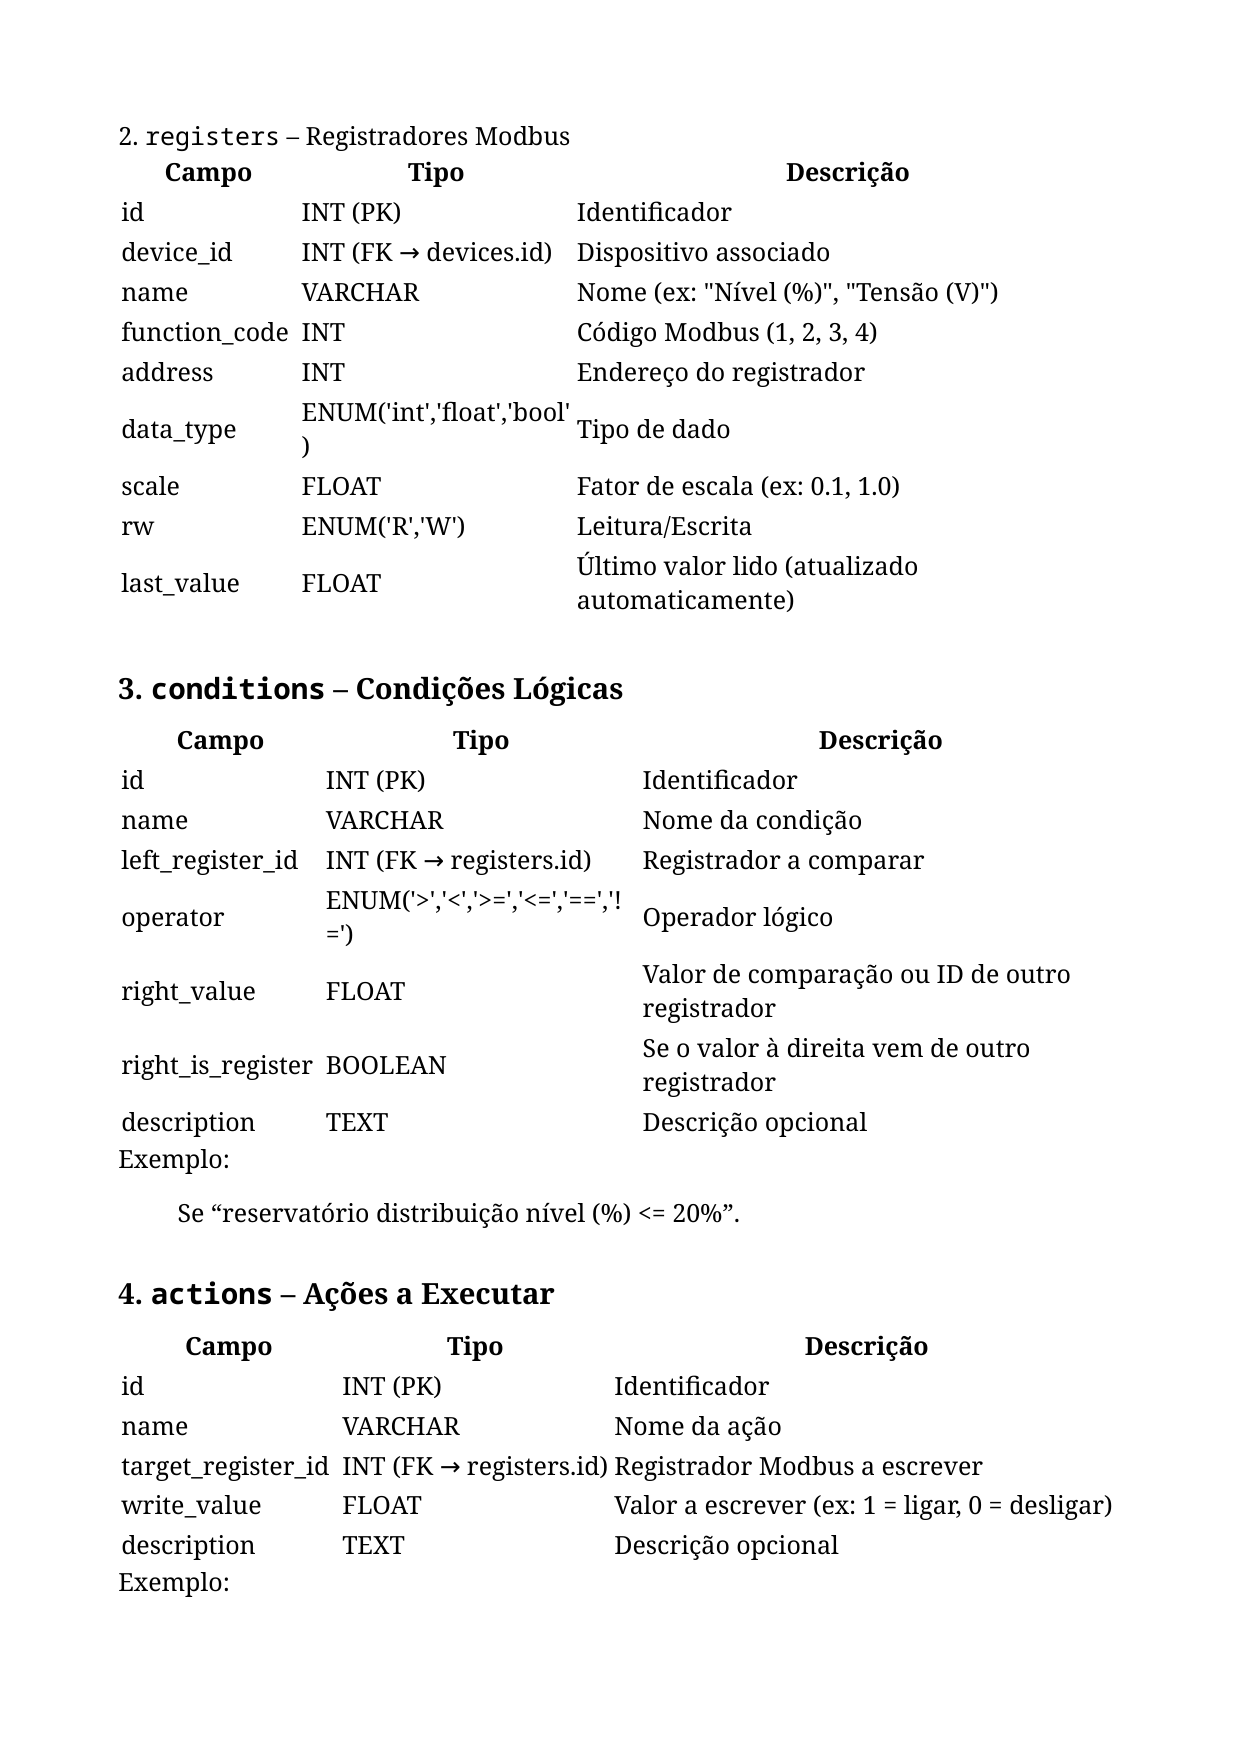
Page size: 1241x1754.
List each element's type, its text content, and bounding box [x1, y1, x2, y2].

table_cell id [118, 1365, 339, 1405]
table_cell Fator de escala (ex: 0.1, 1.0) [574, 466, 1122, 505]
table_cell Código Modbus (1, 2, 3, 4) [574, 312, 1122, 352]
table_cell FLOAT [323, 954, 639, 1028]
table_cell right_is_register [118, 1028, 323, 1102]
table_cell FLOAT [299, 466, 574, 505]
table_cell VARCHAR [299, 272, 574, 312]
table_header Campo [118, 1326, 339, 1365]
table_cell id [118, 192, 298, 232]
table_cell name [118, 272, 298, 312]
table_cell Se o valor à direita vem de outro registrador [640, 1028, 1122, 1102]
table_cell scale [118, 466, 298, 505]
table_cell Nome da condição [640, 800, 1122, 840]
table_header Descrição [574, 152, 1122, 192]
table_header Descrição [640, 720, 1122, 760]
table_cell TEXT [339, 1525, 611, 1565]
table_header Tipo [339, 1326, 611, 1365]
table_cell FLOAT [339, 1485, 611, 1525]
table_header Tipo [323, 720, 639, 760]
table_cell ENUM('int','float','bool') [299, 392, 574, 466]
table_cell INT (FK → devices.id) [299, 232, 574, 272]
table_cell name [118, 800, 323, 840]
table_cell BOOLEAN [323, 1028, 639, 1102]
table_cell description [118, 1525, 339, 1565]
table_cell Registrador Modbus a escrever [611, 1445, 1122, 1485]
table_cell Identificador [611, 1365, 1122, 1405]
table_cell Identificador [640, 760, 1122, 800]
table_cell function_code [118, 312, 298, 352]
table_cell id [118, 760, 323, 800]
table_cell INT (FK → registers.id) [323, 840, 639, 880]
table_cell ENUM('>','<','>=','<=','==','!=') [323, 880, 639, 954]
table_cell TEXT [323, 1102, 639, 1141]
table_cell INT [299, 352, 574, 392]
table_cell Leitura/Escrita [574, 505, 1122, 545]
text 2. registers – Registradores Modbus [118, 118, 1122, 152]
table_cell Endereço do registrador [574, 352, 1122, 392]
table_header Campo [118, 152, 298, 192]
table_cell Registrador a comparar [640, 840, 1122, 880]
table_header Campo [118, 720, 323, 760]
table_cell device_id [118, 232, 298, 272]
table_header Tipo [299, 152, 574, 192]
table_cell target_register_id [118, 1445, 339, 1485]
table_cell FLOAT [299, 545, 574, 619]
table_cell Nome (ex: "Nível (%)", "Tensão (V)") [574, 272, 1122, 312]
table_cell Valor a escrever (ex: 1 = ligar, 0 = desligar) [611, 1485, 1122, 1525]
table_cell description [118, 1102, 323, 1141]
table_cell left_register_id [118, 840, 323, 880]
table_cell rw [118, 505, 298, 545]
table_cell Tipo de dado [574, 392, 1122, 466]
table_cell write_value [118, 1485, 339, 1525]
text Se “reservatório distribuição nível (%) <= 20%”. [177, 1195, 1063, 1229]
table_cell last_value [118, 545, 298, 619]
table_cell name [118, 1405, 339, 1445]
table_cell Último valor lido (atualizado automaticamente) [574, 545, 1122, 619]
table_cell VARCHAR [339, 1405, 611, 1445]
table_cell operator [118, 880, 323, 954]
table_cell INT (PK) [323, 760, 639, 800]
subtitle 4. actions – Ações a Executar [118, 1273, 1122, 1313]
table_cell INT [299, 312, 574, 352]
text Exemplo: [118, 1141, 1122, 1176]
table_cell data_type [118, 392, 298, 466]
table_cell address [118, 352, 298, 392]
table_cell Descrição opcional [640, 1102, 1122, 1141]
table_cell right_value [118, 954, 323, 1028]
table_cell Nome da ação [611, 1405, 1122, 1445]
subtitle 3. conditions – Condições Lógicas [118, 668, 1122, 708]
text Exemplo: [118, 1565, 1122, 1599]
table_cell VARCHAR [323, 800, 639, 840]
table_cell Valor de comparação ou ID de outro registrador [640, 954, 1122, 1028]
table_cell INT (PK) [339, 1365, 611, 1405]
table_cell INT (FK → registers.id) [339, 1445, 611, 1485]
table_cell INT (PK) [299, 192, 574, 232]
table_cell Identificador [574, 192, 1122, 232]
table_header Descrição [611, 1326, 1122, 1365]
table_cell Operador lógico [640, 880, 1122, 954]
table_cell Descrição opcional [611, 1525, 1122, 1565]
table_cell Dispositivo associado [574, 232, 1122, 272]
table_cell ENUM('R','W') [299, 505, 574, 545]
